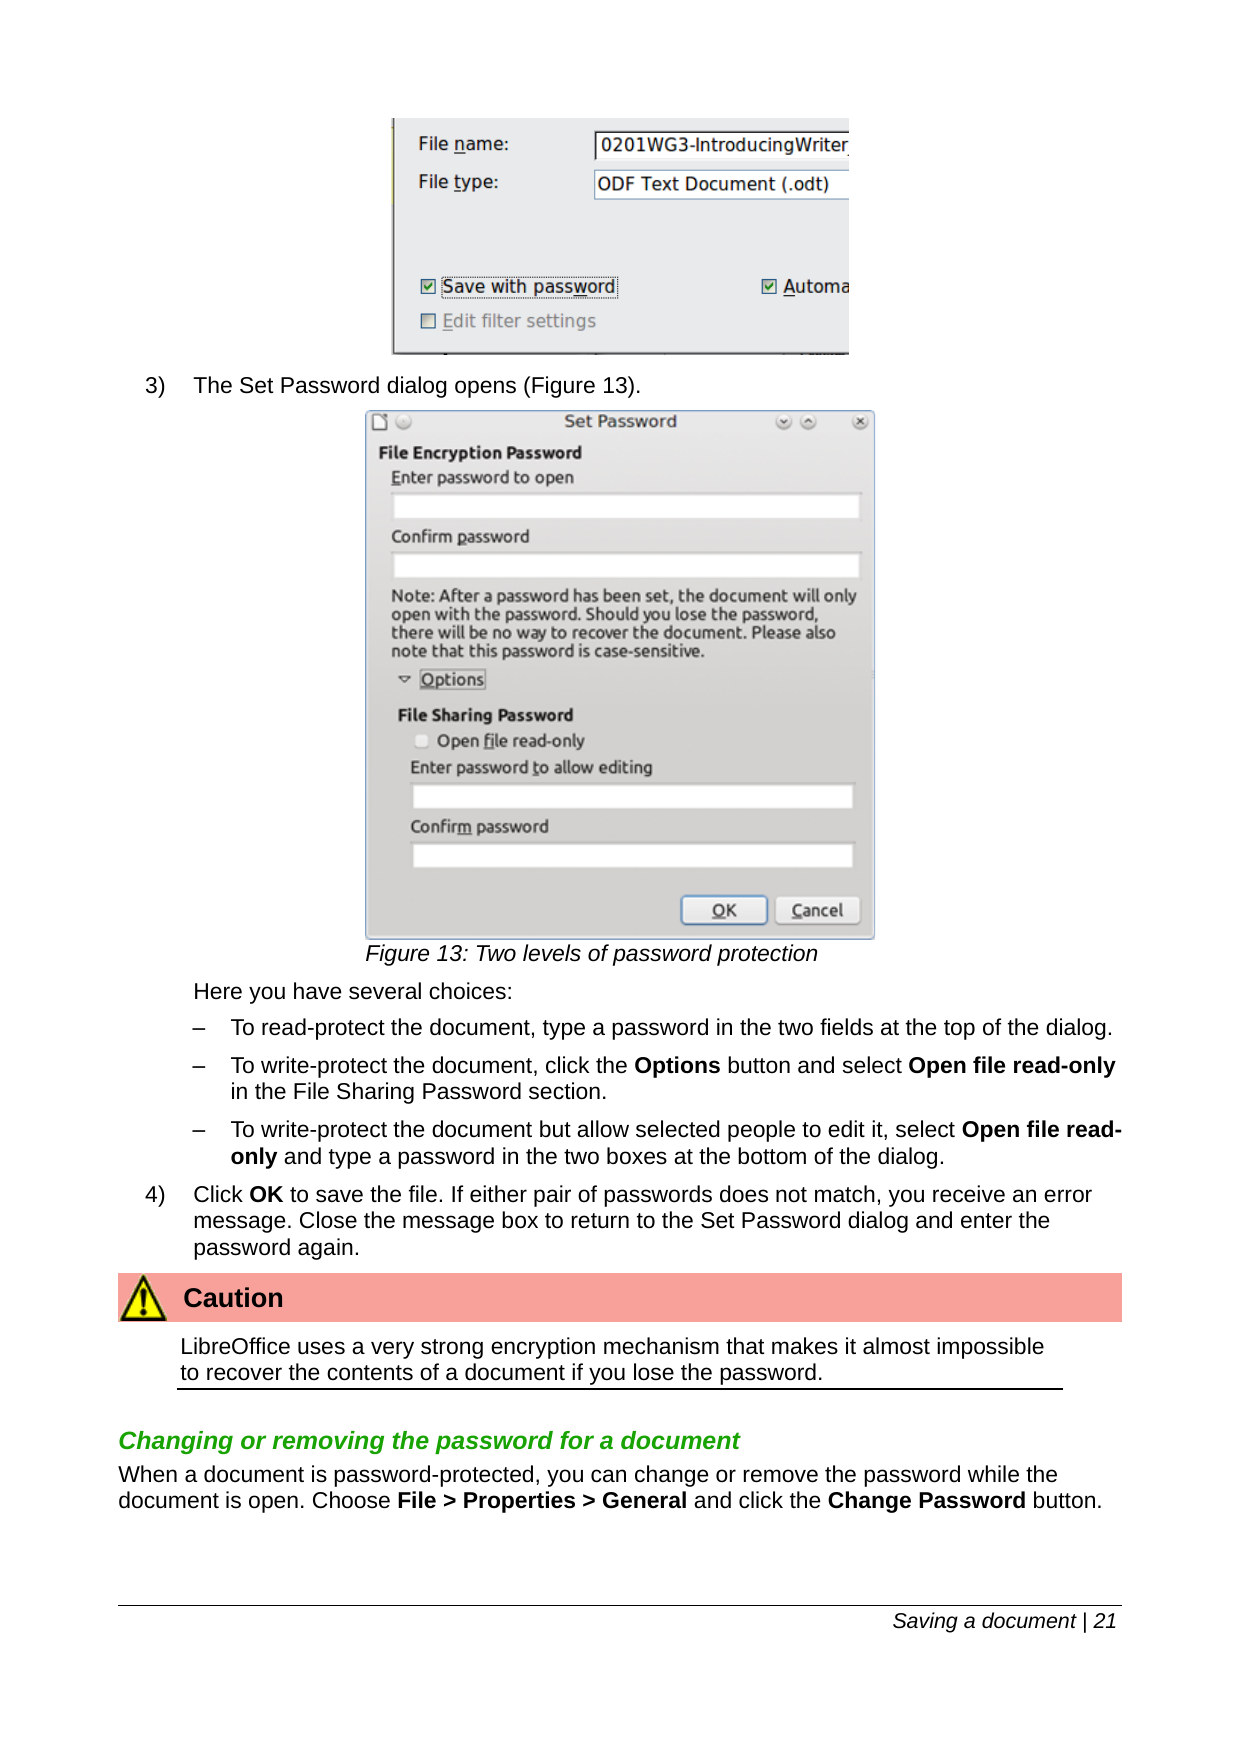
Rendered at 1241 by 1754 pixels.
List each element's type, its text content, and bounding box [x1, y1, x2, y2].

list To write-protect the document but allow selected people to edit it, select Open file read-only and type a password in the two boxes at the bottom of the dialog. [192, 1116, 1122, 1169]
picture [391, 118, 849, 355]
list Click OK to save the file. If either pair of passwords does not match, you receive an error message. Close the message box to return to the Set Password dialog and enter the password again. [165, 1181, 1122, 1260]
list To write-protect the document, click the Options button and select Open file read-only in the File Sharing Password section. [192, 1052, 1122, 1104]
list The Set Password dialog opens (Figure 13). [165, 372, 1122, 398]
picture [119, 1273, 167, 1321]
list To read-protect the document, type a password in the two fields at the top of the dialog. [192, 1013, 1122, 1040]
subtitle Changing or removing the password for a document [118, 1426, 1122, 1454]
text LibreOffice uses a very strong encryption mechanism that makes it almost impossible to recover the contents of a document if you lose the password. [177, 1329, 1063, 1388]
list Here you have several choices: [193, 978, 1122, 1004]
subtitle Caution [118, 1273, 1122, 1322]
text Figure 13: Two levels of password protection [365, 940, 875, 966]
picture [365, 410, 876, 940]
text When a document is password-protected, you can change or remove the password while the document is open. Choose File > Properties > General and click the Change Password button. [118, 1461, 1122, 1513]
